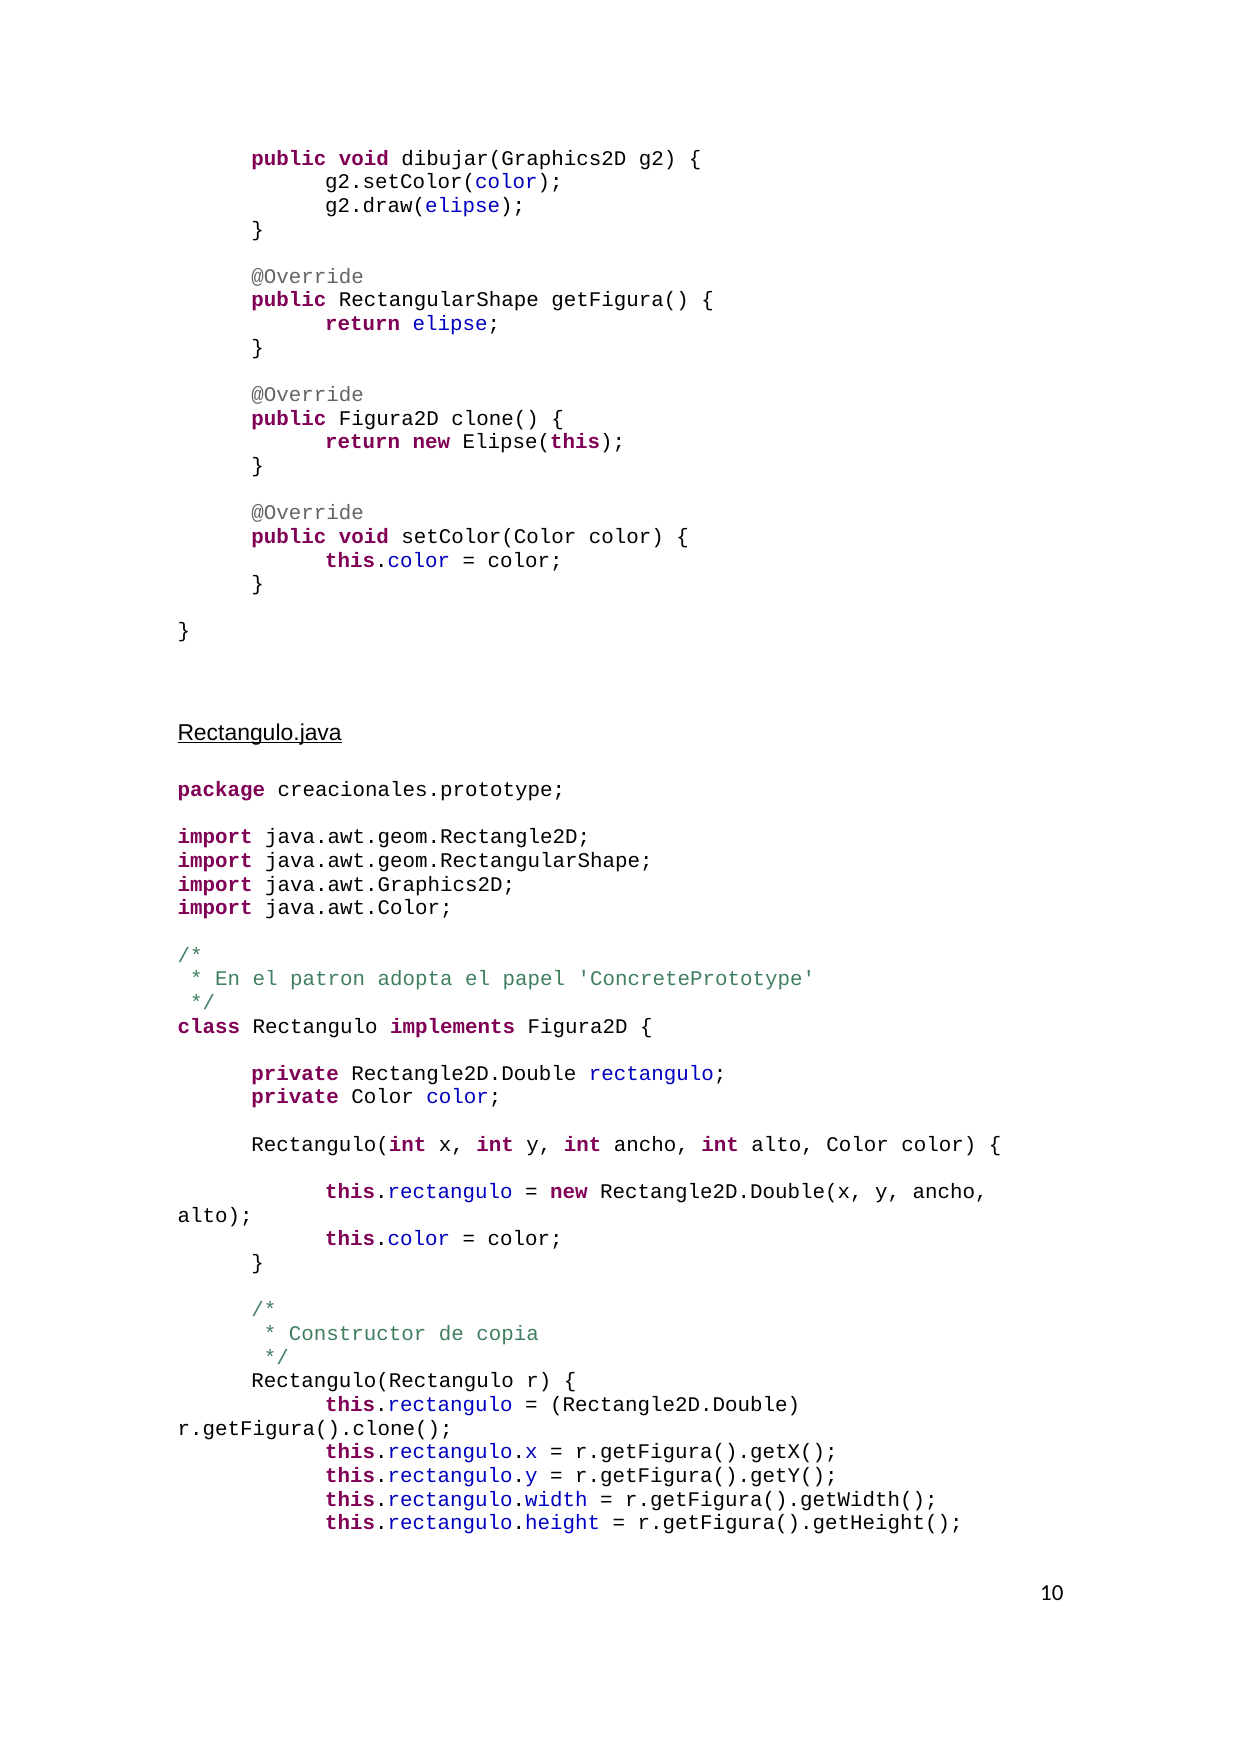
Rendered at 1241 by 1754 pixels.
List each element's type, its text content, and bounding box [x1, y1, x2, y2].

text } [177, 455, 1063, 479]
text @Override [177, 384, 1063, 408]
text this.rectangulo.height = r.getFigura().getHeight(); [177, 1512, 1063, 1536]
text import java.awt.geom.Rectangle2D; [177, 826, 1063, 850]
text this.rectangulo = new Rectangle2D.Double(x, y, ancho, alto); [177, 1181, 1063, 1228]
text return elipse; [177, 313, 1063, 337]
text } [177, 573, 1063, 597]
text */ [177, 992, 1063, 1016]
text */ [177, 1347, 1063, 1370]
text public RectangularShape getFigura() { [177, 289, 1063, 313]
text * En el patron adopta el papel 'ConcretePrototype' [177, 968, 1063, 992]
text Rectangulo(int x, int y, int ancho, int alto, Color color) { [177, 1134, 1063, 1181]
text @Override [177, 502, 1063, 526]
text g2.setColor(color); [177, 171, 1063, 195]
text } [177, 337, 1063, 360]
text private Color color; [177, 1087, 1063, 1110]
text this.color = color; [177, 549, 1063, 573]
text /* [177, 1299, 1063, 1323]
text Rectangulo(Rectangulo r) { [177, 1370, 1063, 1394]
text this.rectangulo.y = r.getFigura().getY(); [177, 1465, 1063, 1488]
text import java.awt.Color; [177, 897, 1063, 921]
text this.rectangulo.width = r.getFigura().getWidth(); [177, 1488, 1063, 1512]
text Rectangulo.java [177, 719, 1063, 745]
text this.color = color; [177, 1228, 1063, 1252]
text public void setColor(Color color) { [177, 526, 1063, 549]
text private Rectangle2D.Double rectangulo; [177, 1063, 1063, 1087]
text import java.awt.Graphics2D; [177, 874, 1063, 897]
text } [177, 218, 1063, 242]
text package creacionales.prototype; [177, 779, 1063, 803]
text import java.awt.geom.RectangularShape; [177, 850, 1063, 874]
text } [177, 621, 1063, 644]
text public Figura2D clone() { [177, 408, 1063, 431]
text this.rectangulo = (Rectangle2D.Double) r.getFigura().clone(); [177, 1394, 1063, 1441]
text g2.draw(elipse); [177, 195, 1063, 218]
text @Override [177, 266, 1063, 289]
text public void dibujar(Graphics2D g2) { [177, 148, 1063, 171]
text return new Elipse(this); [177, 431, 1063, 455]
text /* [177, 945, 1063, 968]
text class Rectangulo implements Figura2D { [177, 1016, 1063, 1039]
text * Constructor de copia [177, 1323, 1063, 1347]
text } [177, 1252, 1063, 1276]
text this.rectangulo.x = r.getFigura().getX(); [177, 1441, 1063, 1465]
